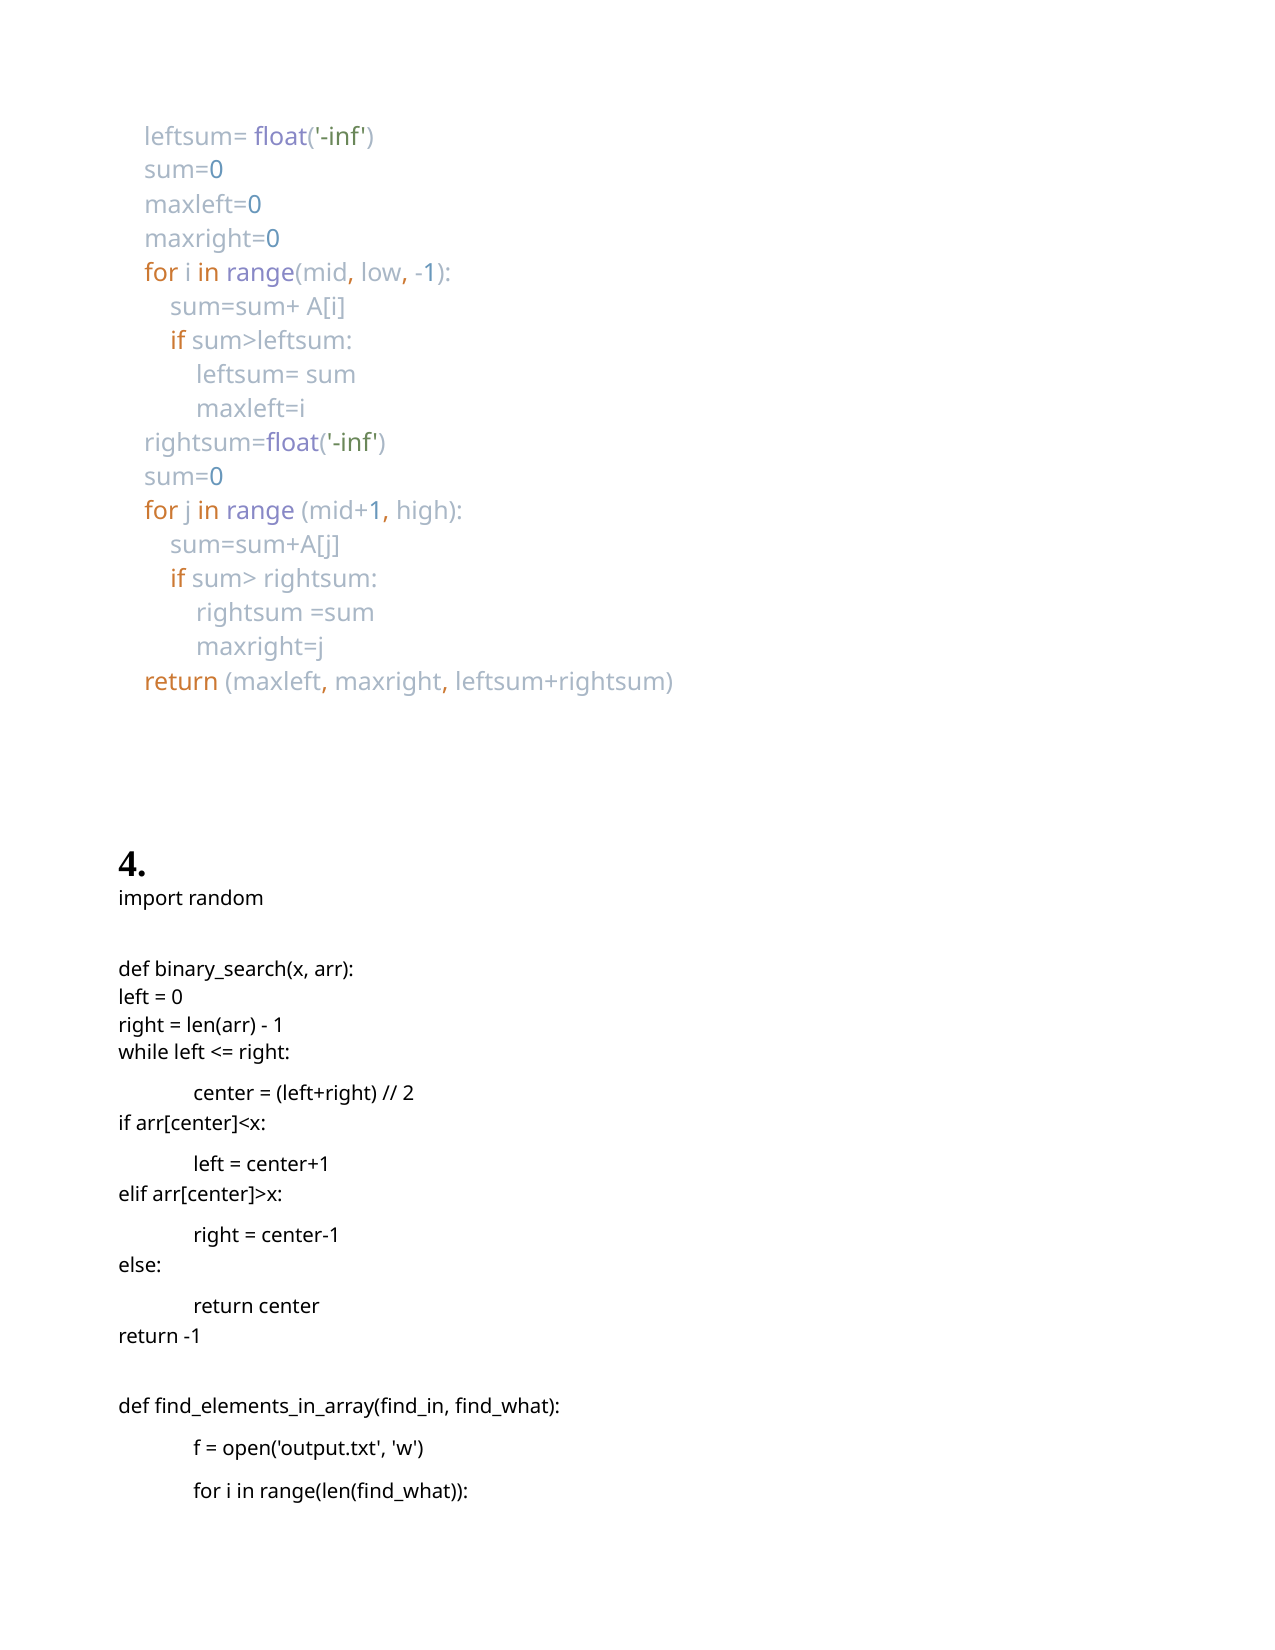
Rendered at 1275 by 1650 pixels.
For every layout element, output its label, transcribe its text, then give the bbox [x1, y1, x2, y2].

text 4. [118, 841, 1157, 884]
text import random def binary_search(x, arr): left = 0 right = len(arr) - 1 while left <= right: center = (left+right) // 2 if arr[center]<x: left = center+1 elif arr[center]>x: right = center-1 else: return center return -1 def find_elements_in_array(find_in, find_what): f = open('output.txt', 'w') for i in range(len(find_what)): [118, 884, 1157, 1506]
text leftsum= float('-inf') sum=0 maxleft=0 maxright=0 for i in range(mid, low, -1): sum=sum+ A[i] if sum>leftsum: leftsum= sum maxleft=i rightsum=float('-inf') sum=0 for j in range (mid+1, high): sum=sum+A[j] if sum> rightsum: rightsum =sum maxright=j return (maxleft, maxright, leftsum+rightsum) [118, 118, 1157, 755]
